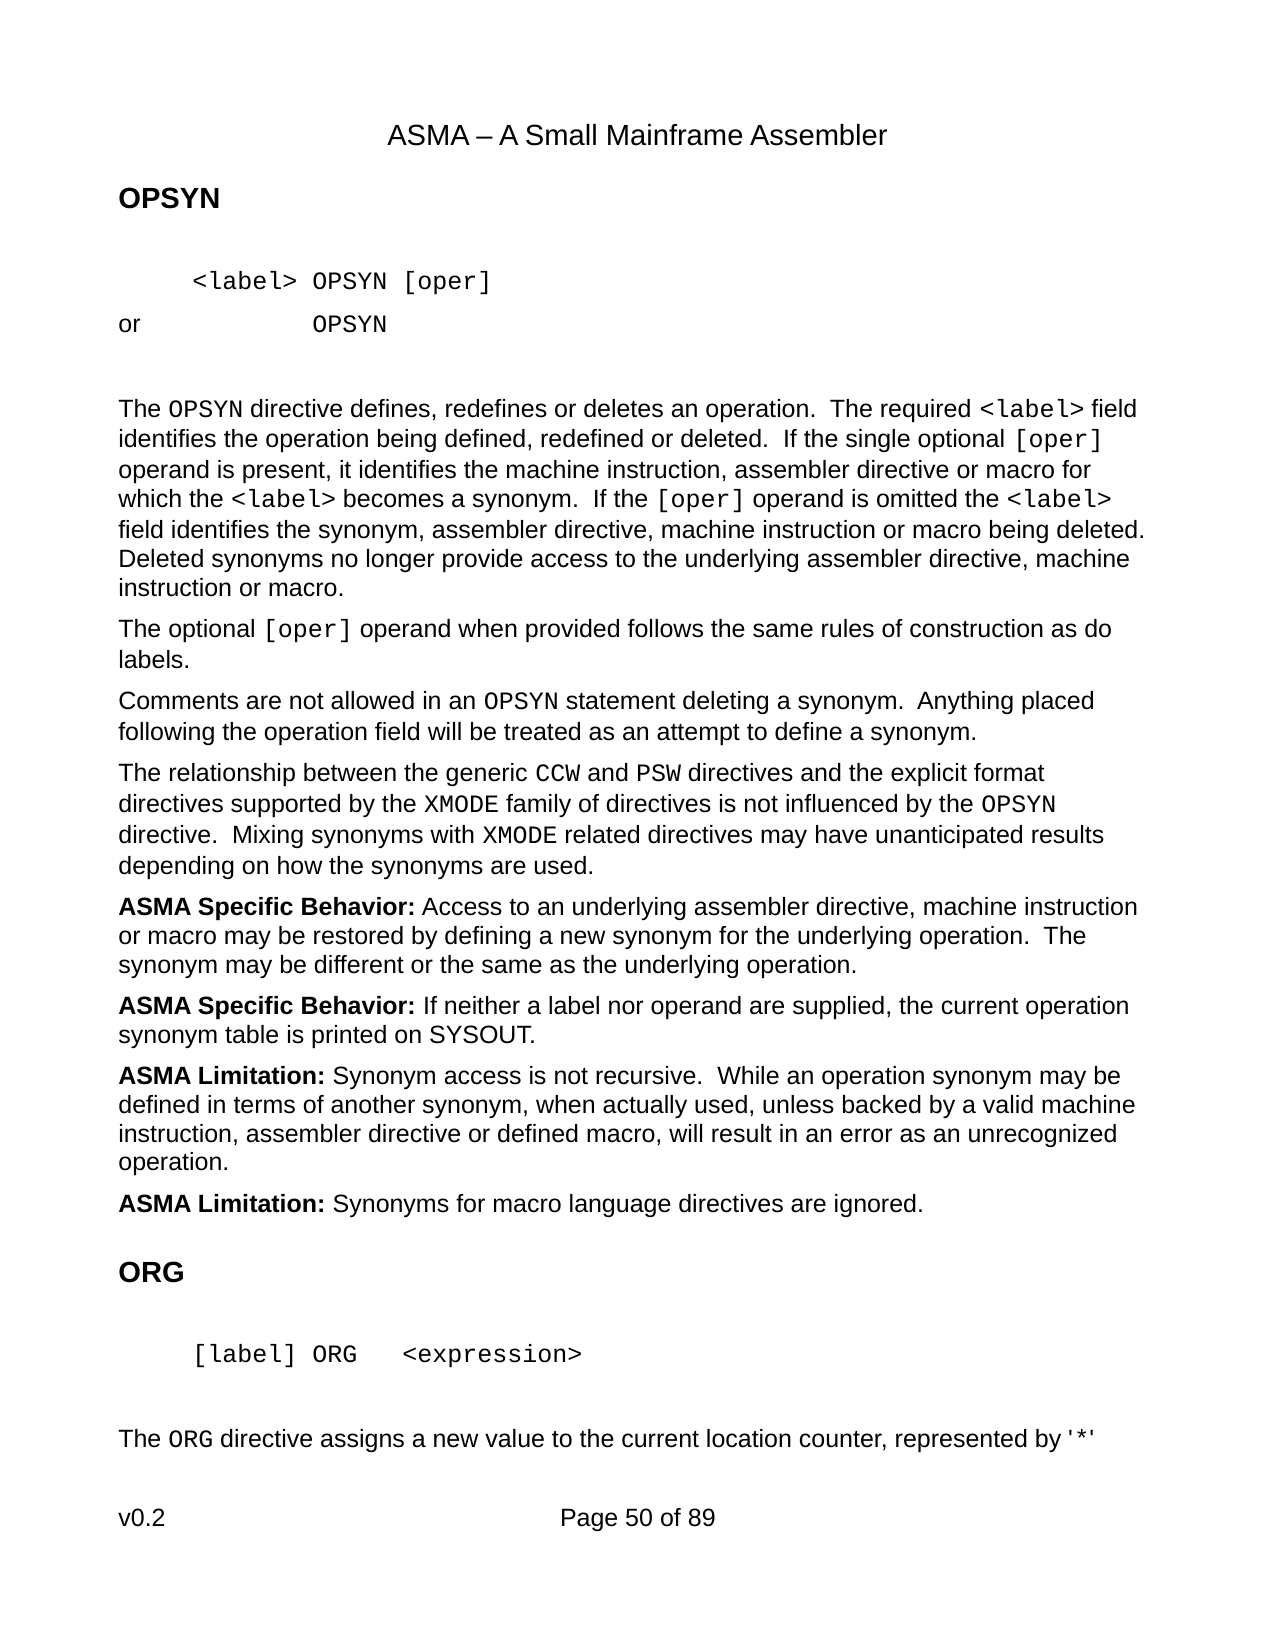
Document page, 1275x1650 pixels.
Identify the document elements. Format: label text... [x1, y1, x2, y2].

text The OPSYN directive defines, redefines or deletes an operation. The required <label> field identifies the operation being defined, redefined or deleted. If the single optional [oper] operand is present, it identifies the machine instruction, assembler directive or macro for which the <label> becomes a synonym. If the [oper] operand is omitted the <label> field identifies the synonym, assembler directive, machine instruction or macro being deleted. Deleted synonyms no longer provide access to the underlying assembler directive, machine instruction or macro. [118, 393, 1157, 601]
subtitle ORG [118, 1255, 1157, 1288]
text ASMA Specific Behavior: If neither a label nor operand are supplied, the current operation synonym table is printed on SYSOUT. [118, 991, 1157, 1048]
text ASMA Specific Behavior: Access to an underlying assembler directive, machine instruction or macro may be restored by defining a new synonym for the underlying operation. The synonym may be different or the same as the underlying operation. [118, 892, 1157, 978]
text The optional [oper] operand when provided follows the same rules of construction as do labels. [118, 614, 1157, 673]
text <label> OPSYN [oper] [192, 268, 1157, 297]
text Comments are not allowed in an OPSYN statement deleting a synonym. Anything placed following the operation field will be treated as an attempt to define a synonym. [118, 686, 1157, 746]
text The relationship between the generic CCW and PSW directives and the explicit format directives supported by the XMODE family of directives is not influenced by the OPSYN directive. Mixing synonyms with XMODE related directives may have unanticipated results depending on how the synonyms are used. [118, 758, 1157, 880]
subtitle OPSYN [118, 181, 1157, 215]
text ASMA Limitation: Synonyms for macro language directives are ignored. [118, 1188, 1157, 1217]
text The ORG directive assigns a new value to the current location counter, represented by '*' [118, 1424, 1157, 1455]
text [label] ORG <expression> [192, 1342, 1157, 1370]
text or OPSYN [118, 309, 1157, 340]
text ASMA Limitation: Synonym access is not recursive. While an operation synonym may be defined in terms of another synonym, when actually used, unless backed by a valid machine instruction, assembler directive or defined macro, will result in an error as an unrecognized operation. [118, 1061, 1157, 1176]
